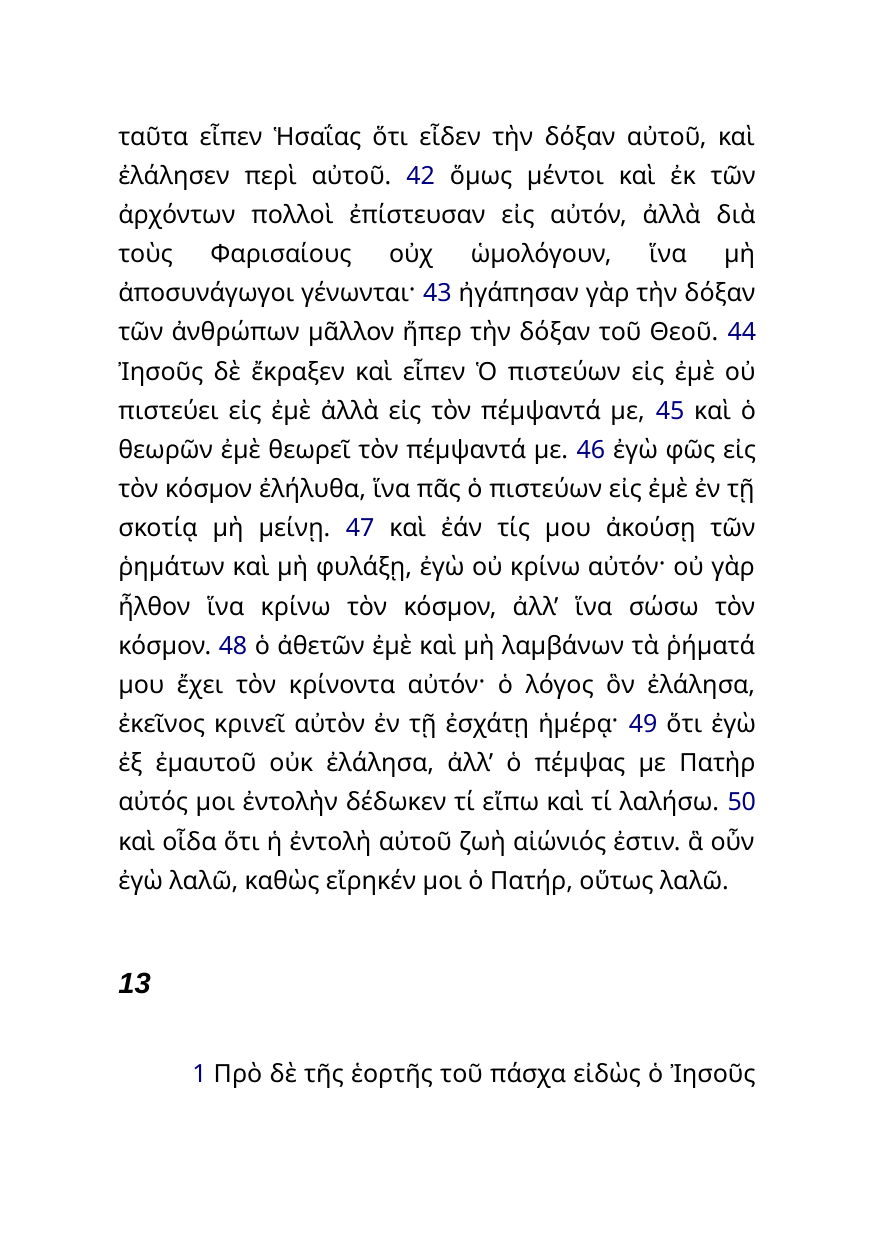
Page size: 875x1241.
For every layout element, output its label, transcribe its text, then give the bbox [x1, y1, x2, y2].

text 1 Πρὸ δὲ τῆς ἑορτῆς τοῦ πάσχα εἰδὼς ὁ Ἰησοῦς [118, 1056, 756, 1090]
text ταῦτα εἶπεν Ἡσαΐας ὅτι εἶδεν τὴν δόξαν αὐτοῦ, καὶ ἐλάλησεν περὶ αὐτοῦ. 42 ὅμως μέντοι καὶ ἐκ τῶν ἀρχόντων πολλοὶ ἐπίστευσαν εἰς αὐτόν, ἀλλὰ διὰ τοὺς Φαρισαίους οὐχ ὡμολόγουν, ἵνα μὴ ἀποσυνάγωγοι γένωνται· 43 ἠγάπησαν γὰρ τὴν δόξαν τῶν ἀνθρώπων μᾶλλον ἤπερ τὴν δόξαν τοῦ Θεοῦ. 44 Ἰησοῦς δὲ ἔκραξεν καὶ εἶπεν Ὁ πιστεύων εἰς ἐμὲ οὐ πιστεύει εἰς ἐμὲ ἀλλὰ εἰς τὸν πέμψαντά με, 45 καὶ ὁ θεωρῶν ἐμὲ θεωρεῖ τὸν πέμψαντά με. 46 ἐγὼ φῶς εἰς τὸν κόσμον ἐλήλυθα, ἵνα πᾶς ὁ πιστεύων εἰς ἐμὲ ἐν τῇ σκοτίᾳ μὴ μείνῃ. 47 καὶ ἐάν τίς μου ἀκούσῃ τῶν ῥημάτων καὶ μὴ φυλάξῃ, ἐγὼ οὐ κρίνω αὐτόν· οὐ γὰρ ἦλθον ἵνα κρίνω τὸν κόσμον, ἀλλ’ ἵνα σώσω τὸν κόσμον. 48 ὁ ἀθετῶν ἐμὲ καὶ μὴ λαμβάνων τὰ ῥήματά μου ἔχει τὸν κρίνοντα αὐτόν· ὁ λόγος ὃν ἐλάλησα, ἐκεῖνος κρινεῖ αὐτὸν ἐν τῇ ἐσχάτῃ ἡμέρᾳ· 49 ὅτι ἐγὼ ἐξ ἐμαυτοῦ οὐκ ἐλάλησα, ἀλλ’ ὁ πέμψας με Πατὴρ αὐτός μοι ἐντολὴν δέδωκεν τί εἴπω καὶ τί λαλήσω. 50 καὶ οἶδα ὅτι ἡ ἐντολὴ αὐτοῦ ζωὴ αἰώνιός ἐστιν. ἃ οὖν ἐγὼ λαλῶ, καθὼς εἴρηκέν μοι ὁ Πατήρ, οὕτως λαλῶ. [118, 118, 756, 896]
subtitle 13 [118, 966, 756, 999]
